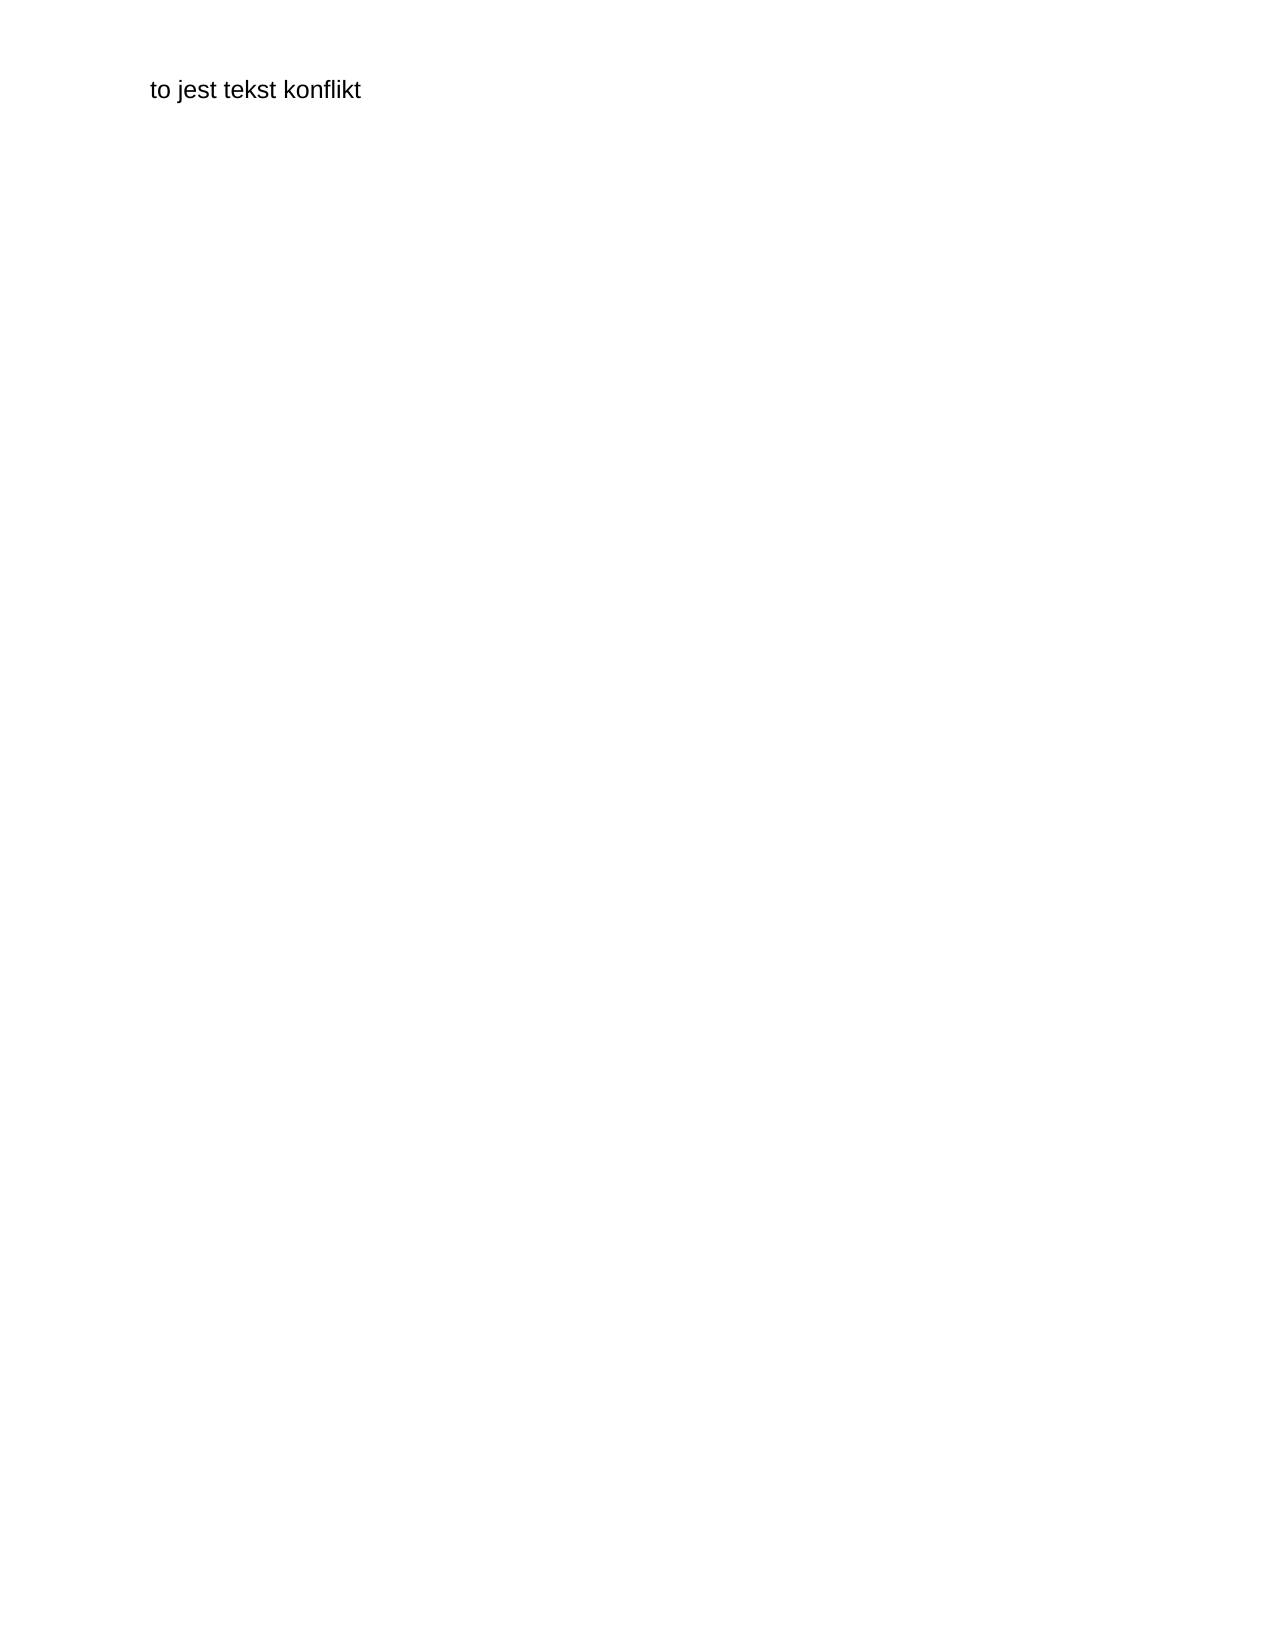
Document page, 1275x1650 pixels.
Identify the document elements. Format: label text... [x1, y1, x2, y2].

text to jest tekst konflikt [150, 75, 1125, 104]
